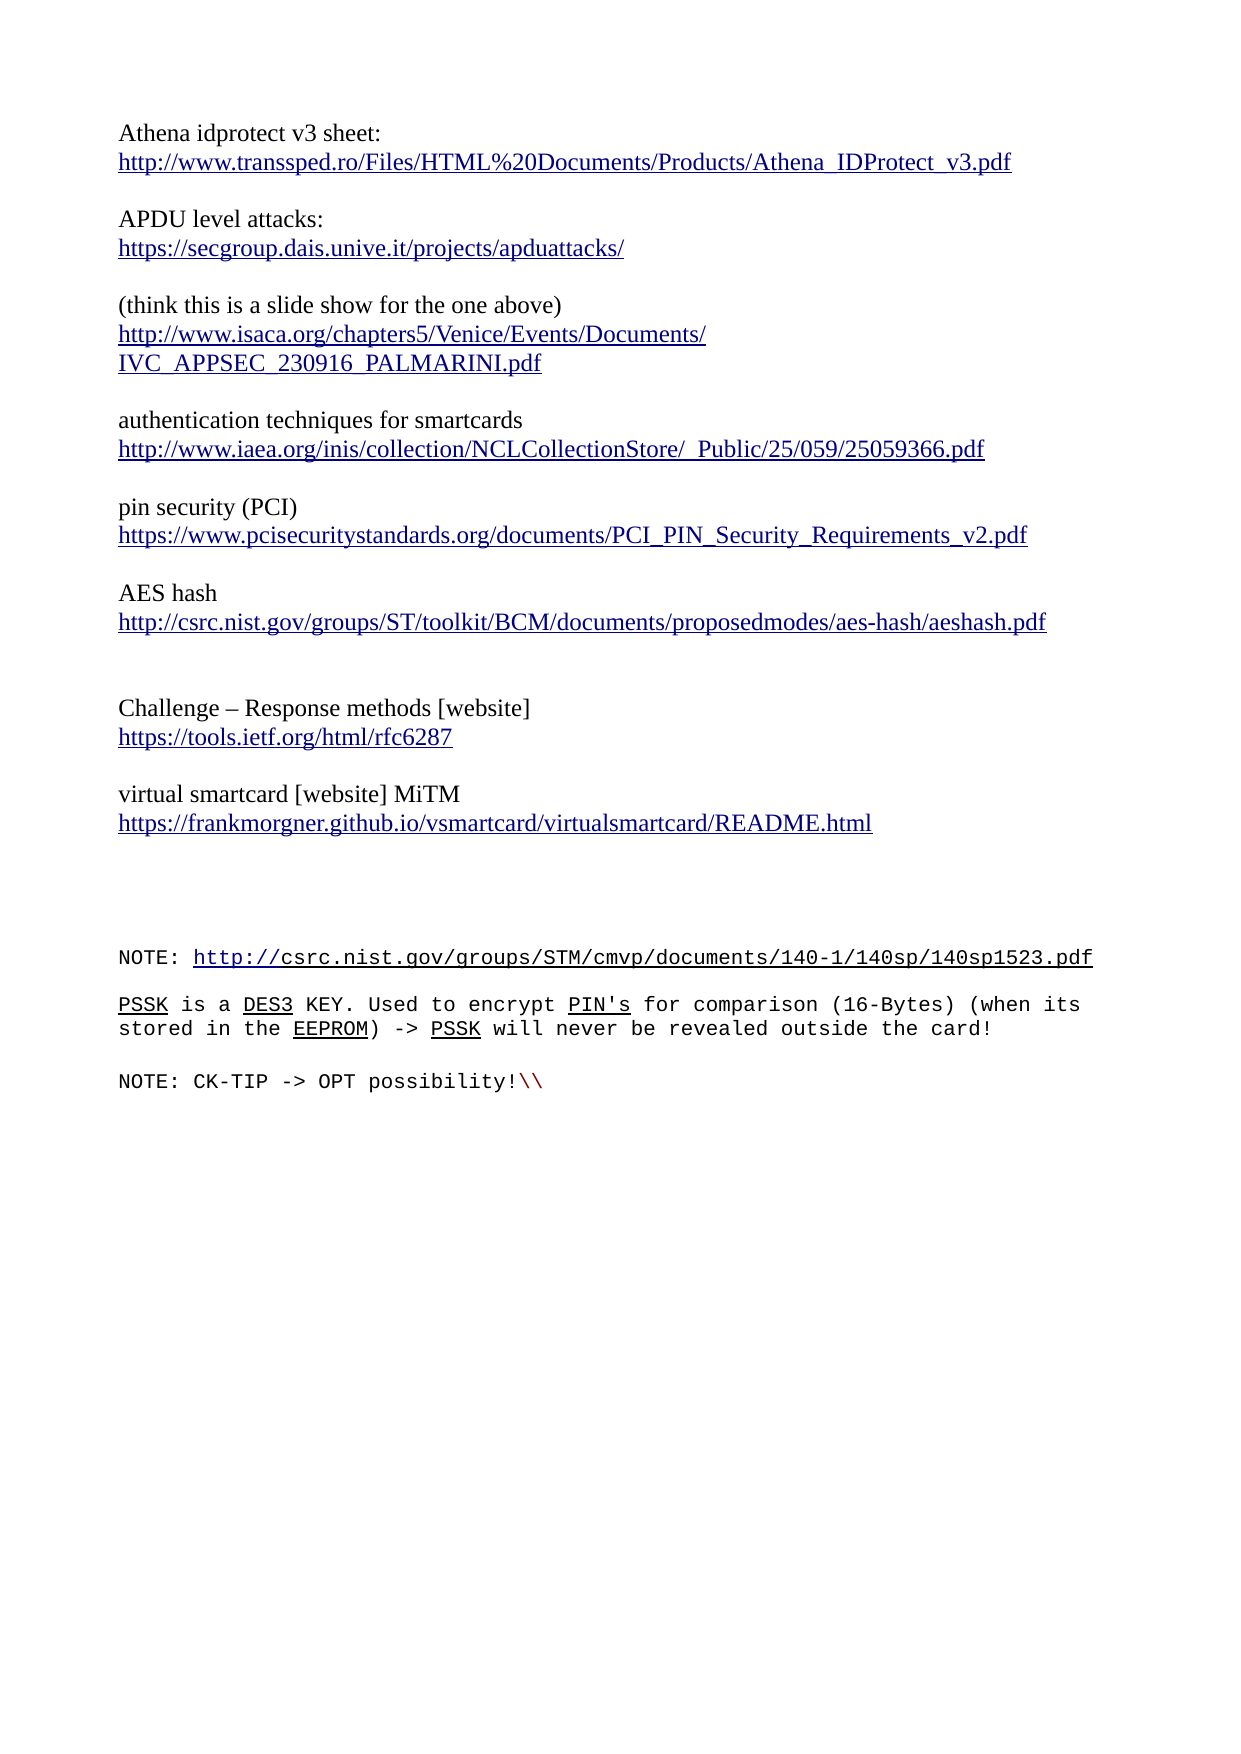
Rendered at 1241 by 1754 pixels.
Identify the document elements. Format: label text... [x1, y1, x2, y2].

text https://tools.ietf.org/html/rfc6287 [118, 722, 1122, 751]
text https://frankmorgner.github.io/vsmartcard/virtualsmartcard/README.html [118, 808, 1122, 837]
text https://www.pcisecuritystandards.org/documents/PCI_PIN_Security_Requirements_v2.pdf [118, 521, 1122, 549]
text authentication techniques for smartcards [118, 406, 1122, 434]
text PSSK is a DES3 KEY. Used to encrypt PIN's for comparison (16-Bytes) (when its stored in the EEPROM) -> PSSK will never be revealed outside the card! [118, 994, 1122, 1041]
text Challenge – Response methods [website] [118, 693, 1122, 722]
text NOTE: http://csrc.nist.gov/groups/STM/cmvp/documents/140-1/140sp/140sp1523.pdf [118, 947, 1122, 970]
text NOTE: CK-TIP -> OPT possibility!\\ [118, 1071, 1122, 1094]
text pin security (PCI) [118, 492, 1122, 521]
text APDU level attacks: [118, 204, 1122, 233]
text http://csrc.nist.gov/groups/ST/toolkit/BCM/documents/proposedmodes/aes-hash/aeshash.pdf [118, 607, 1122, 636]
text virtual smartcard [website] MiTM [118, 779, 1122, 808]
text https://secgroup.dais.unive.it/projects/apduattacks/ [118, 233, 1122, 262]
text http://www.transsped.ro/Files/HTML%20Documents/Products/Athena_IDProtect_v3.pdf [118, 147, 1122, 176]
text AES hash [118, 578, 1122, 607]
text Athena idprotect v3 sheet: [118, 118, 1122, 147]
text http://www.isaca.org/chapters5/Venice/Events/Documents/IVC_APPSEC_230916_PALMARINI.pdf [118, 319, 1122, 377]
text (think this is a slide show for the one above) [118, 291, 1122, 319]
text http://www.iaea.org/inis/collection/NCLCollectionStore/_Public/25/059/25059366.pdf [118, 434, 1122, 463]
